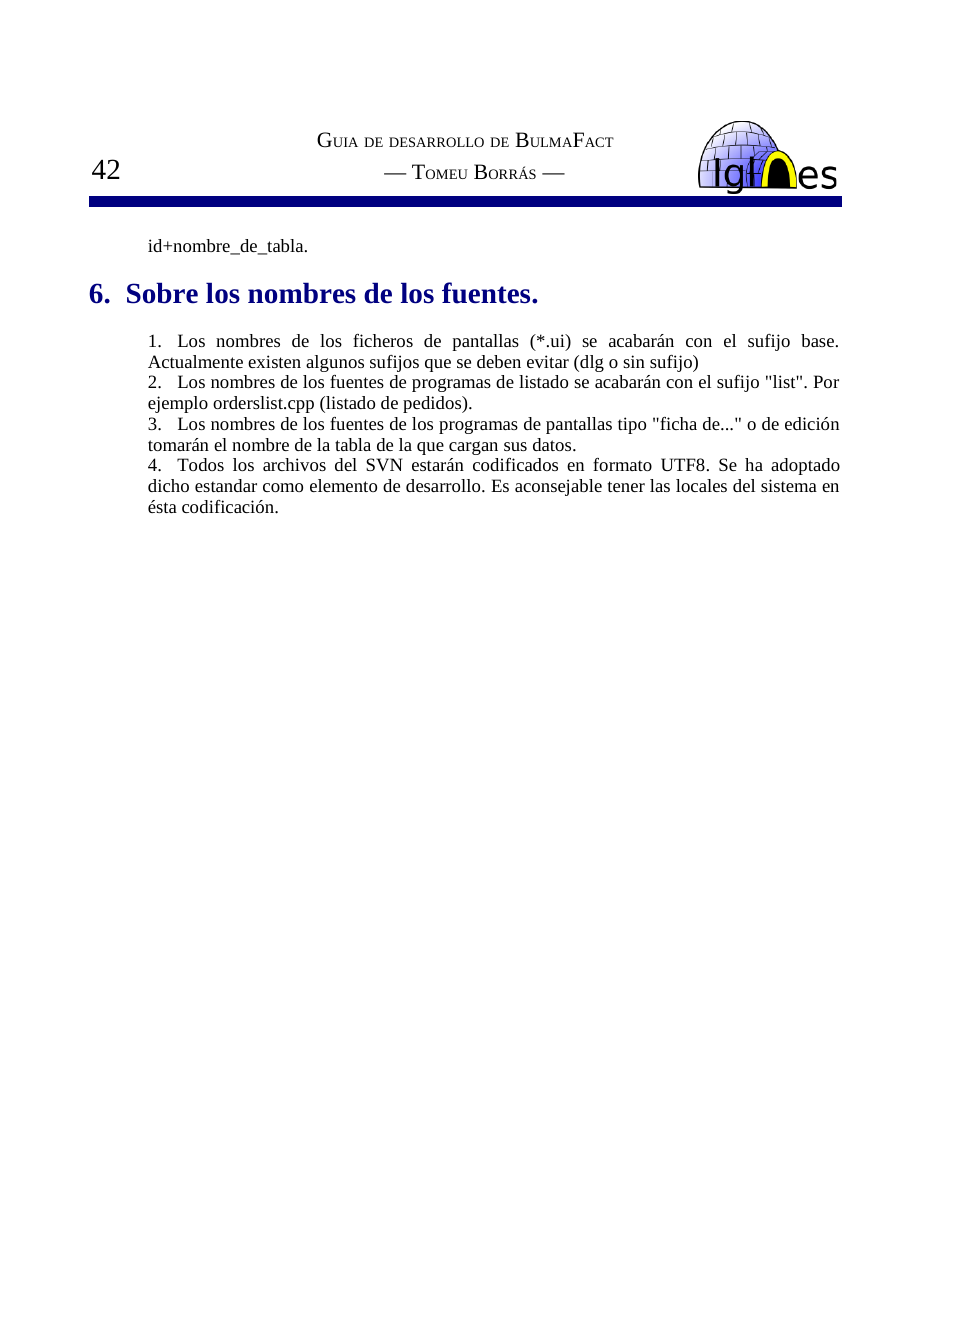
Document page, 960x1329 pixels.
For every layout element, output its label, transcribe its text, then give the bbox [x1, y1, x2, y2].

list Todos los archivos del SVN estarán codificados en formato UTF8. Se ha adoptado dicho estandar como elemento de desarrollo. Es aconsejable tener las locales del sistema en ésta codificación. [118, 455, 842, 517]
list id+nombre_de_tabla. [118, 236, 842, 257]
list Sobre los nombres de los fuentes. [88, 278, 842, 310]
list Los nombres de los fuentes de los programas de pantallas tipo "ficha de..." o de edición tomarán el nombre de la tabla de la que cargan sus datos. [118, 413, 842, 455]
list Los nombres de los ficheros de pantallas (*.ui) se acabarán con el sufijo base. Actualmente existen algunos sufijos que se deben evitar (dlg o sin sufijo) [118, 331, 842, 372]
list Los nombres de los fuentes de programas de listado se acabarán con el sufijo "list". Por ejemplo orderslist.cpp (listado de pedidos). [118, 372, 842, 413]
picture [698, 121, 837, 194]
